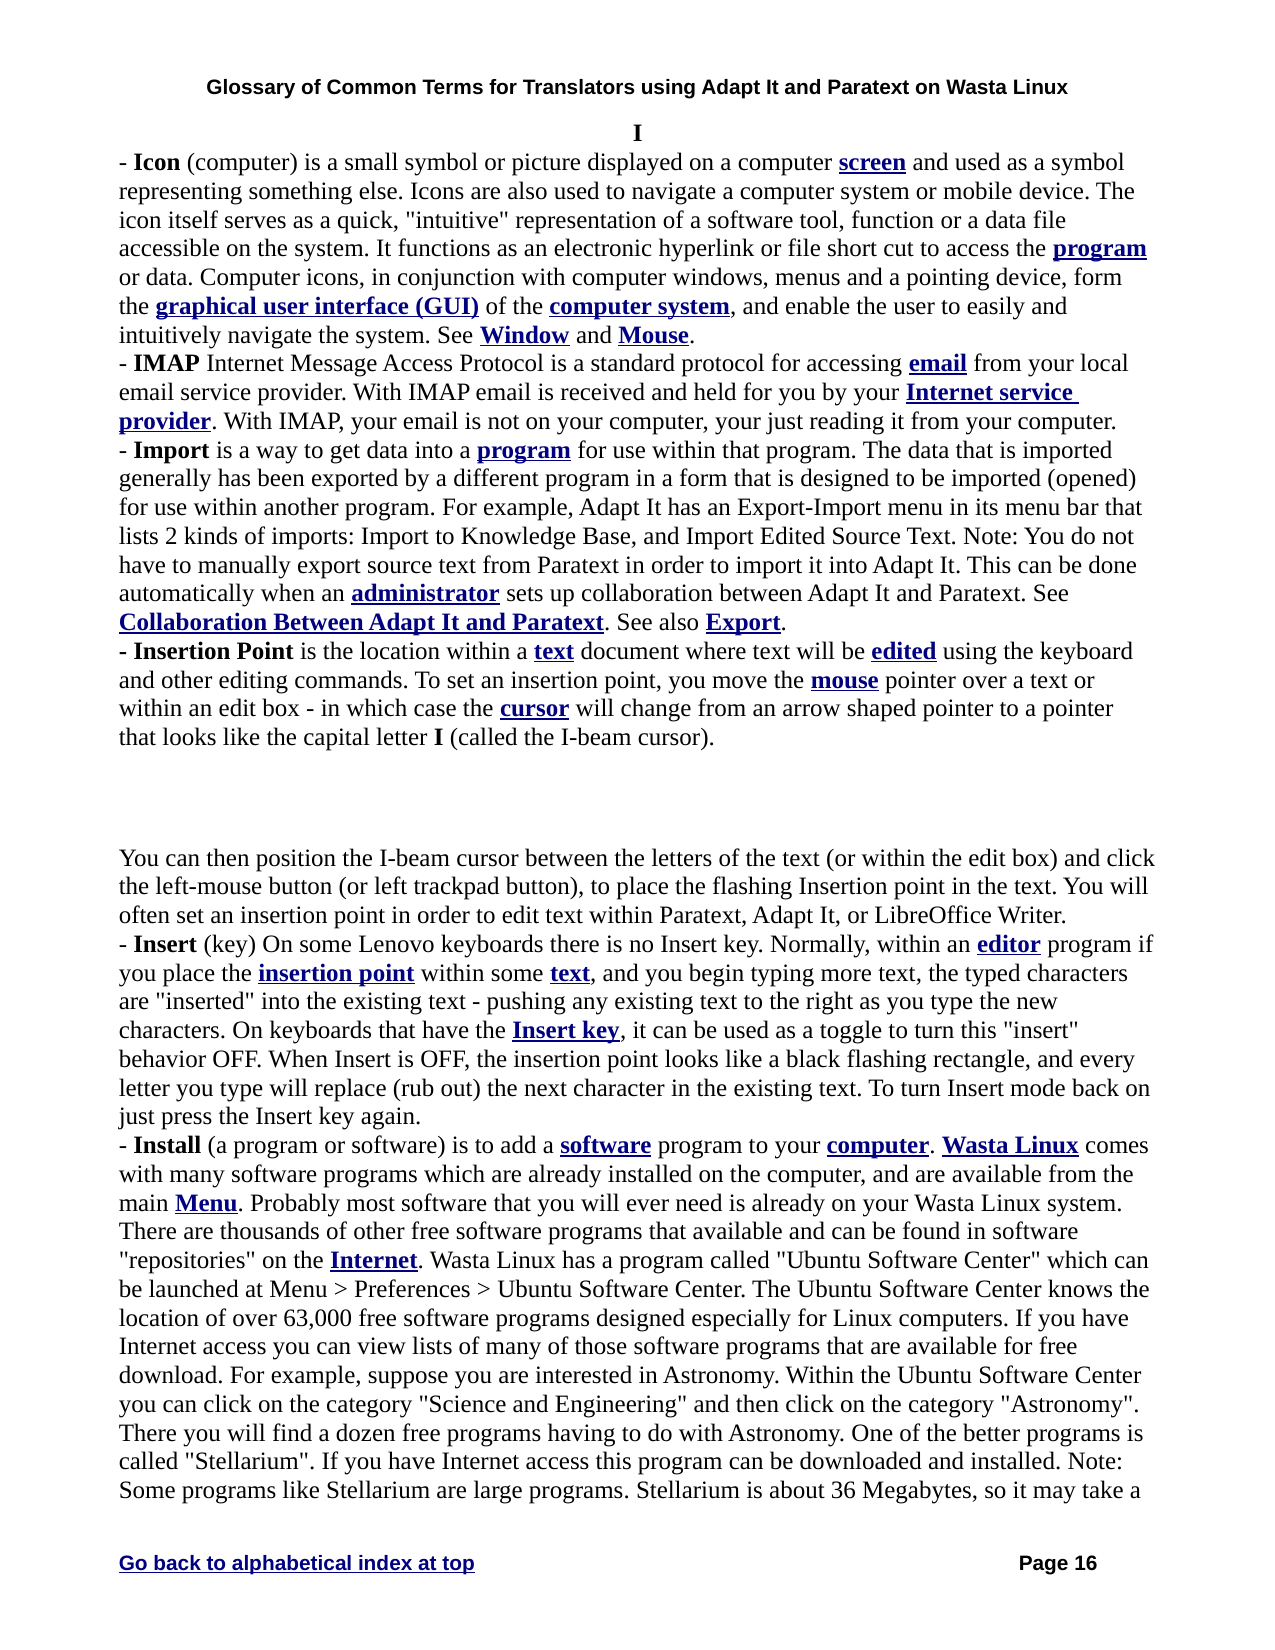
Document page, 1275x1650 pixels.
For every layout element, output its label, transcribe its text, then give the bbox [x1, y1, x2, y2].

text - Install (a program or software) is to add a software program to your computer. Wasta Linux comes with many software programs which are already installed on the computer, and are available from the main Menu. Probably most software that you will ever need is already on your Wasta Linux system. There are thousands of other free software programs that available and can be found in software "repositories" on the Internet. Wasta Linux has a program called "Ubuntu Software Center" which can be launched at Menu > Preferences > Ubuntu Software Center. The Ubuntu Software Center knows the location of over 63,000 free software programs designed especially for Linux computers. If you have Internet access you can view lists of many of those software programs that are available for free download. For example, suppose you are interested in Astronomy. Within the Ubuntu Software Center you can click on the category "Science and Engineering" and then click on the category "Astronomy". There you will find a dozen free programs having to do with Astronomy. One of the better programs is called "Stellarium". If you have Internet access this program can be downloaded and installed. Note: Some programs like Stellarium are large programs. Stellarium is about 36 Megabytes, so it may take a [118, 1130, 1156, 1504]
text - Icon (computer) is a small symbol or picture displayed on a computer screen and used as a symbol representing something else. Icons are also used to navigate a computer system or mobile device. The icon itself serves as a quick, "intuitive" representation of a software tool, function or a data file accessible on the system. It functions as an electronic hyperlink or file short cut to access the program or data. Computer icons, in conjunction with computer windows, menus and a pointing device, form the graphical user interface (GUI) of the computer system, and enable the user to easily and intuitively navigate the system. See Window and Mouse. [118, 147, 1156, 348]
text - Insertion Point is the location within a text document where text will be edited using the keyboard and other editing commands. To set an insertion point, you move the mouse pointer over a text or within an edit box - in which case the cursor will change from an arrow shaped pointer to a pointer that looks like the capital letter I (called the I-beam cursor). [118, 636, 1156, 751]
text You can then position the I-beam cursor between the letters of the text (or within the edit box) and click the left-mouse button (or left trackpad button), to place the flashing Insertion point in the text. You will often set an insertion point in order to edit text within Paratext, Adapt It, or LibreOffice Writer. [118, 751, 1156, 929]
text - Import is a way to get data into a program for use within that program. The data that is imported generally has been exported by a different program in a form that is designed to be imported (opened) for use within another program. For example, Adapt It has an Export-Import menu in its menu bar that lists 2 kinds of imports: Import to Knowledge Base, and Import Edited Source Text. Note: You do not have to manually export source text from Paratext in order to import it into Adapt It. This can be done automatically when an administrator sets up collaboration between Adapt It and Paratext. See Collaboration Between Adapt It and Paratext. See also Export. [118, 435, 1156, 636]
text I [118, 118, 1156, 147]
text - IMAP Internet Message Access Protocol is a standard protocol for accessing email from your local email service provider. With IMAP email is received and held for you by your Internet service provider. With IMAP, your email is not on your computer, your just reading it from your computer. [118, 348, 1156, 435]
text - Insert (key) On some Lenovo keyboards there is no Insert key. Normally, within an editor program if you place the insertion point within some text, and you begin typing more text, the typed characters are "inserted" into the existing text - pushing any existing text to the right as you type the new characters. On keyboards that have the Insert key, it can be used as a toggle to turn this "insert" behavior OFF. When Insert is OFF, the insertion point looks like a black flashing rectangle, and every letter you type will replace (rub out) the next character in the existing text. To turn Insert mode back on just press the Insert key again. [118, 929, 1156, 1130]
